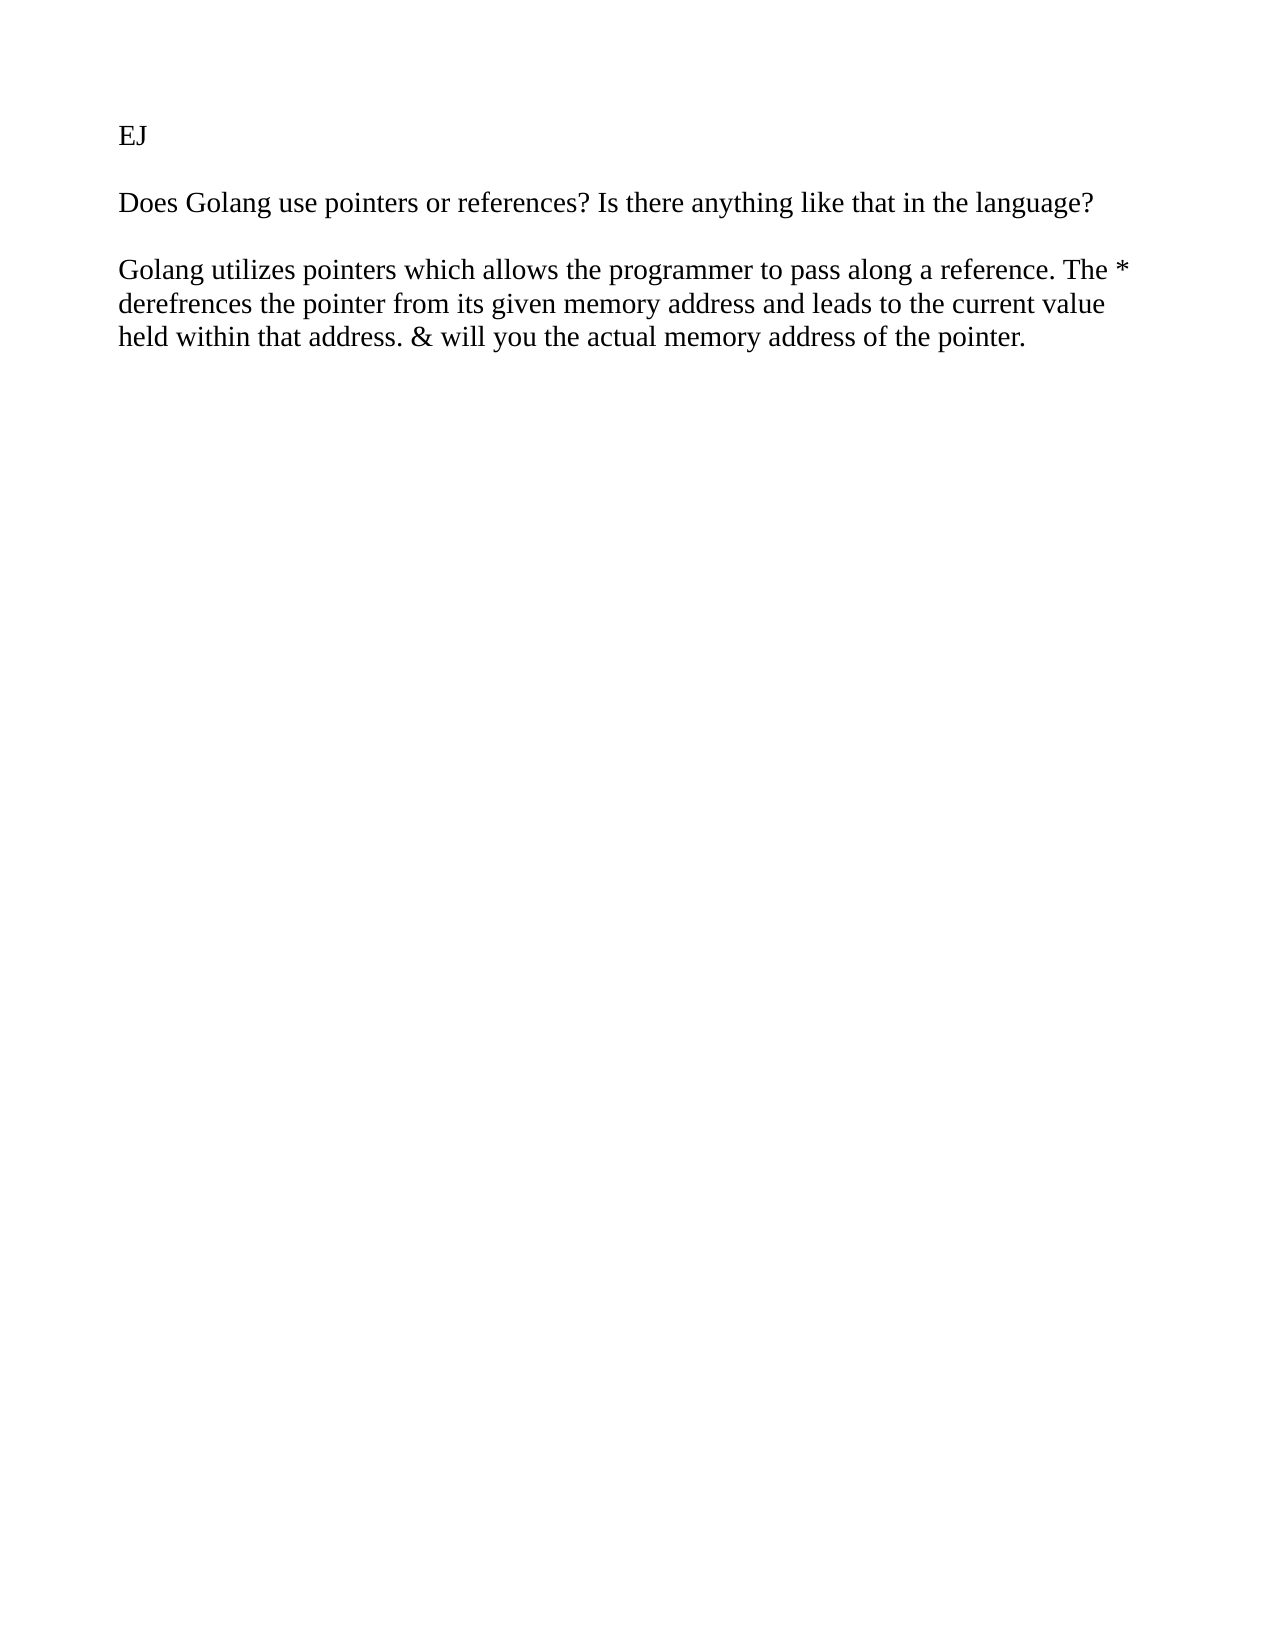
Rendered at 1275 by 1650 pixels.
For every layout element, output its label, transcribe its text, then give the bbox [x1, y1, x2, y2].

text EJ [118, 118, 1157, 152]
text Does Golang use pointers or references? Is there anything like that in the language? [118, 185, 1157, 219]
text Golang utilizes pointers which allows the programmer to pass along a reference. The * derefrences the pointer from its given memory address and leads to the current value held within that address. & will you the actual memory address of the pointer. [118, 252, 1157, 353]
